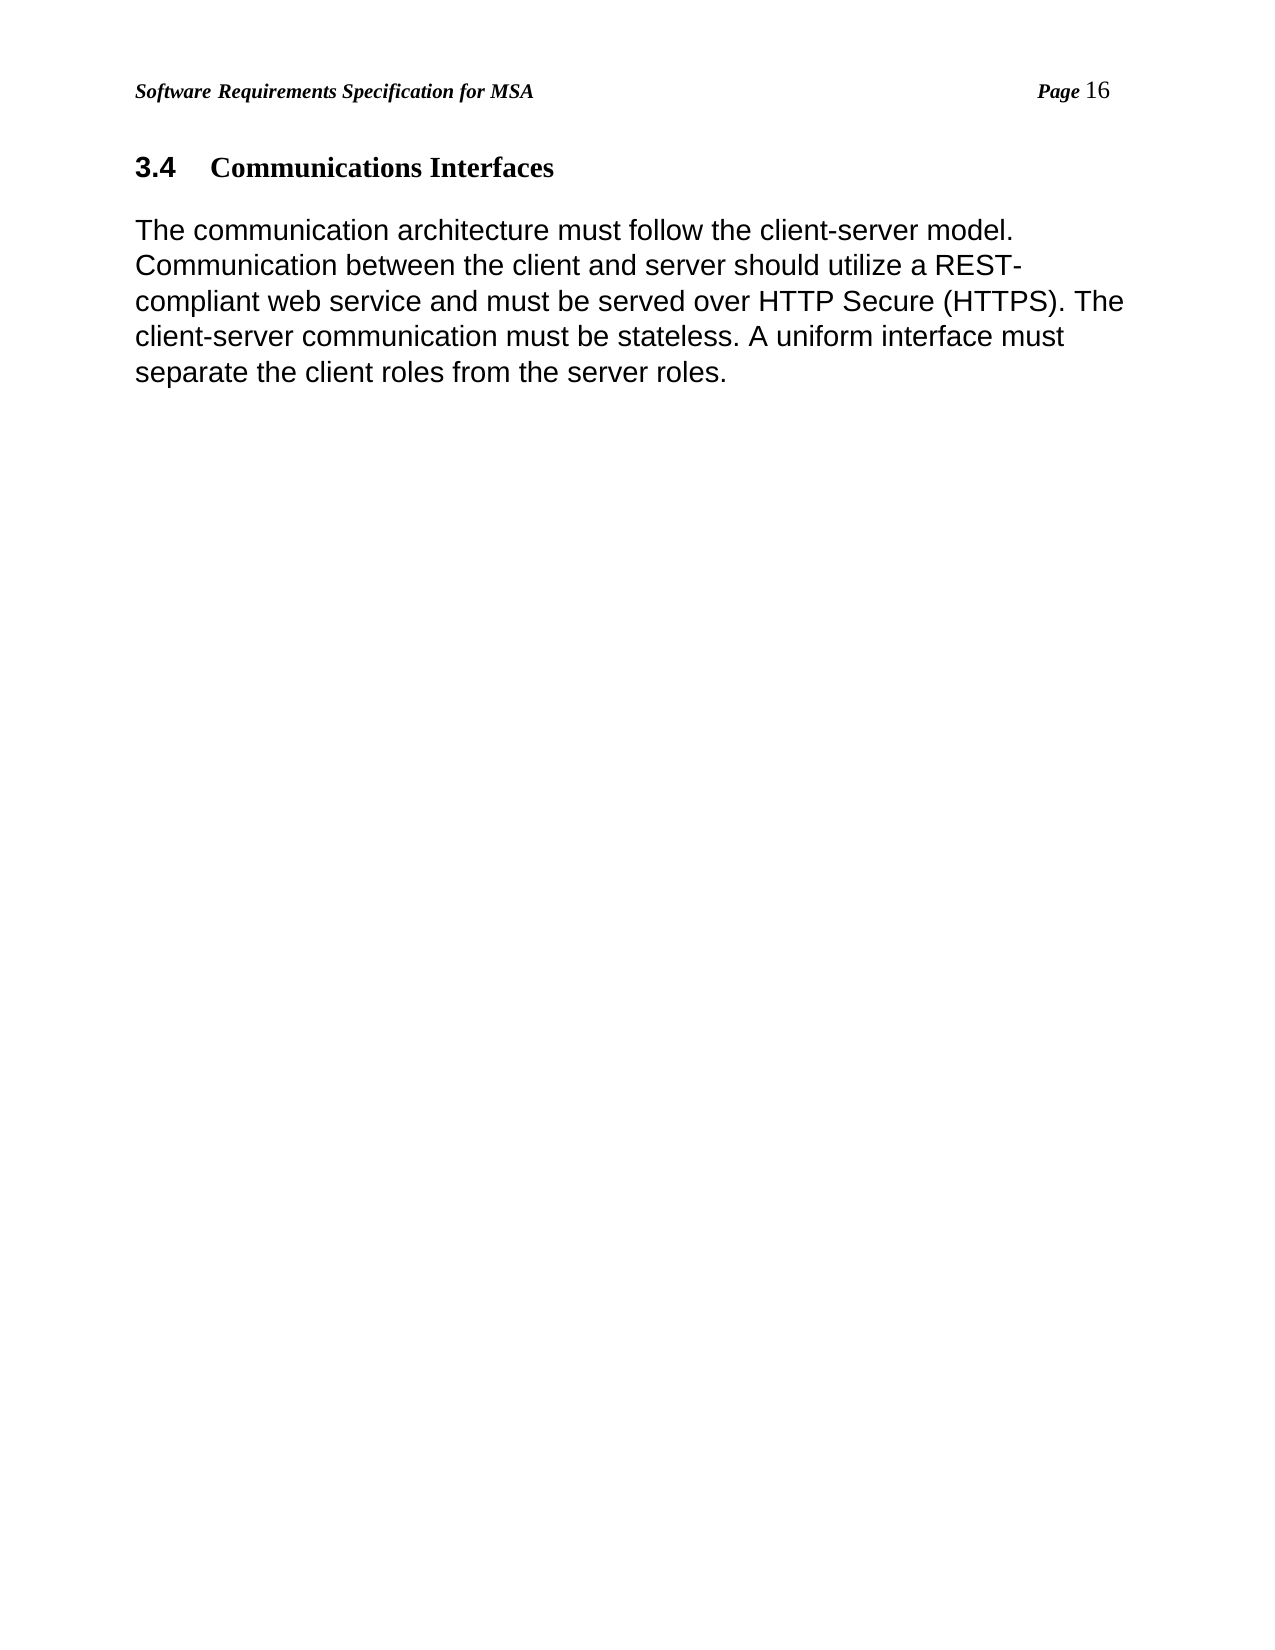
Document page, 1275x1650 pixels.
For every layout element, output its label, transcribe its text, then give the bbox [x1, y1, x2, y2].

subtitle Communications Interfaces [135, 150, 1140, 184]
text The communication architecture must follow the client-server model. Communication between the client and server should utilize a REST-compliant web service and must be served over HTTP Secure (HTTPS). The client-server communication must be stateless. A uniform interface must separate the client roles from the server roles. [135, 213, 1140, 388]
